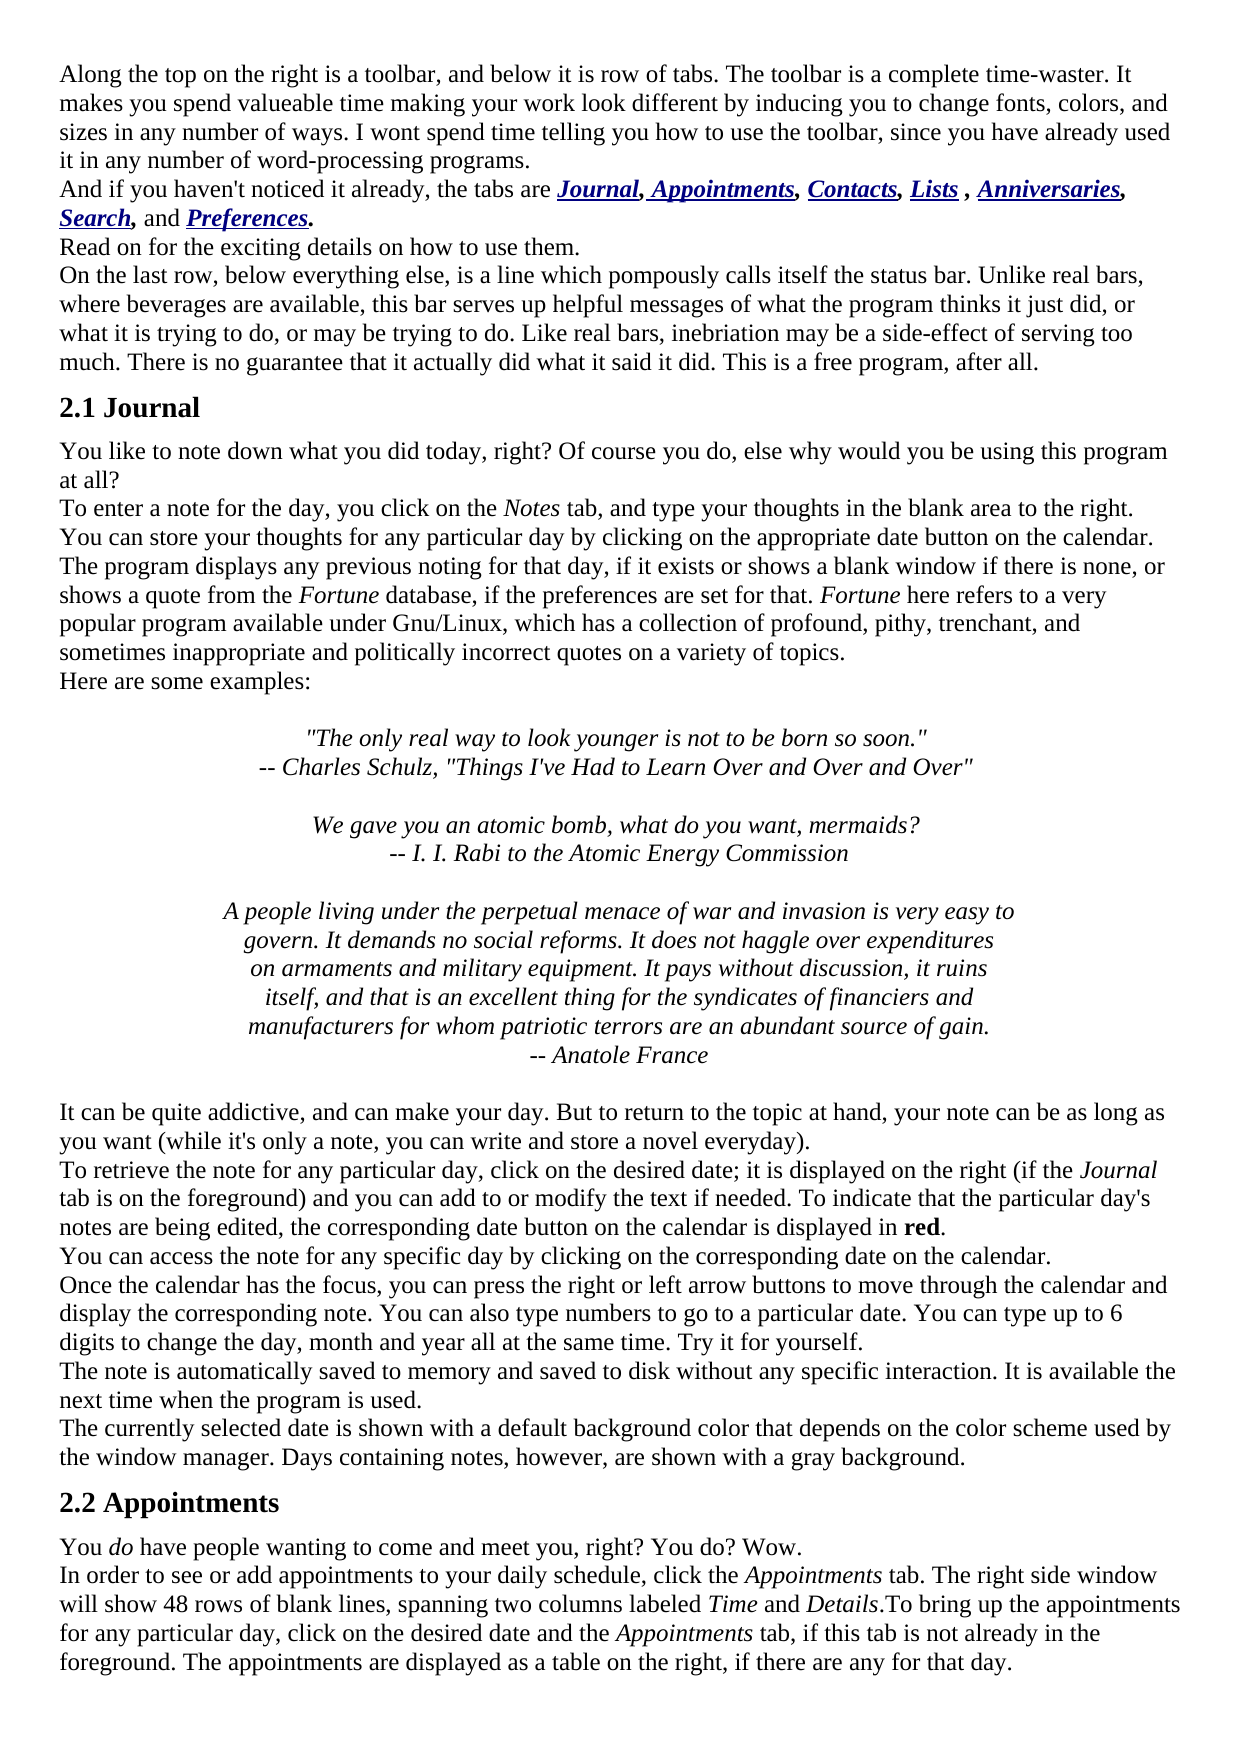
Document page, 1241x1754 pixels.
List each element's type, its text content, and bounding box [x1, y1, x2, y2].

text on armaments and military equipment. It pays without discussion, it ruins [59, 953, 1181, 982]
text To enter a note for the day, you click on the Notes tab, and type your thoughts in the blank area to the right. You can store your thoughts for any particular day by clicking on the appropriate date button on the calendar. The program displays any previous noting for that day, if it exists or shows a blank window if there is none, or shows a quote from the Fortune database, if the preferences are set for that. Fortune here refers to a very popular program available under Gnu/Linux, which has a collection of profound, pithy, trenchant, and sometimes inappropriate and politically incorrect quotes on a variety of topics. [59, 493, 1181, 666]
text "The only real way to look younger is not to be born so soon." [59, 723, 1181, 752]
text Read on for the exciting details on how to use them. [59, 232, 1181, 260]
text itself, and that is an excellent thing for the syndicates of financiers and [59, 982, 1181, 1011]
text It can be quite addictive, and can make your day. But to return to the topic at hand, your note can be as long as you want (while it's only a note, you can write and store a novel everyday). [59, 1097, 1181, 1155]
text To retrieve the note for any particular day, click on the desired date; it is displayed on the right (if the Journal tab is on the foreground) and you can add to or modify the text if needed. To indicate that the particular day's notes are being edited, the corresponding date button on the calendar is displayed in red. [59, 1155, 1181, 1241]
text manufacturers for whom patriotic terrors are an abundant source of gain. [59, 1011, 1181, 1040]
text You do have people wanting to come and meet you, right? You do? Wow. [59, 1532, 1181, 1560]
text -- Charles Schulz, "Things I've Had to Learn Over and Over and Over" [59, 752, 1181, 781]
text Here are some examples: [59, 666, 1181, 695]
text We gave you an atomic bomb, what do you want, mermaids? [59, 810, 1181, 838]
subtitle 2.2 Appointments [59, 1486, 1181, 1519]
text govern. It demands no social reforms. It does not haggle over expenditures [59, 925, 1181, 953]
text In order to see or add appointments to your daily schedule, click the Appointments tab. The right side window will show 48 rows of blank lines, spanning two columns labeled Time and Details.To bring up the appointments for any particular day, click on the desired date and the Appointments tab, if this tab is not already in the foreground. The appointments are displayed as a table on the right, if there are any for that day. [59, 1560, 1181, 1675]
text The note is automatically saved to memory and saved to disk without any specific interaction. It is available the next time when the program is used. [59, 1356, 1181, 1413]
text Along the top on the right is a toolbar, and below it is row of tabs. The toolbar is a complete time-waster. It makes you spend valueable time making your work look different by inducing you to change fonts, colors, and sizes in any number of ways. I wont spend time telling you how to use the toolbar, since you have already used it in any number of word-processing programs. [59, 59, 1181, 174]
text The currently selected date is shown with a default background color that depends on the color scheme used by the window manager. Days containing notes, however, are shown with a gray background. [59, 1413, 1181, 1471]
text You like to note down what you did today, right? Of course you do, else why would you be using this program at all? [59, 436, 1181, 493]
text Once the calendar has the focus, you can press the right or left arrow buttons to move through the calendar and display the corresponding note. You can also type numbers to go to a particular date. You can type up to 6 digits to change the day, month and year all at the same time. Try it for yourself. [59, 1270, 1181, 1356]
text You can access the note for any specific day by clicking on the corresponding date on the calendar. [59, 1241, 1181, 1270]
text And if you haven't noticed it already, the tabs are Journal, Appointments, Contacts, Lists , Anniversaries, Search, and Preferences. [59, 174, 1181, 232]
text -- Anatole France [59, 1040, 1181, 1068]
text -- I. I. Rabi to the Atomic Energy Commission [59, 838, 1181, 867]
subtitle 2.1 Journal [59, 390, 1181, 423]
text On the last row, below everything else, is a line which pompously calls itself the status bar. Unlike real bars, where beverages are available, this bar serves up helpful messages of what the program thinks it just did, or what it is trying to do, or may be trying to do. Like real bars, inebriation may be a side-effect of serving too much. There is no guarantee that it actually did what it said it did. This is a free program, after all. [59, 260, 1181, 375]
text A people living under the perpetual menace of war and invasion is very easy to [59, 896, 1181, 925]
